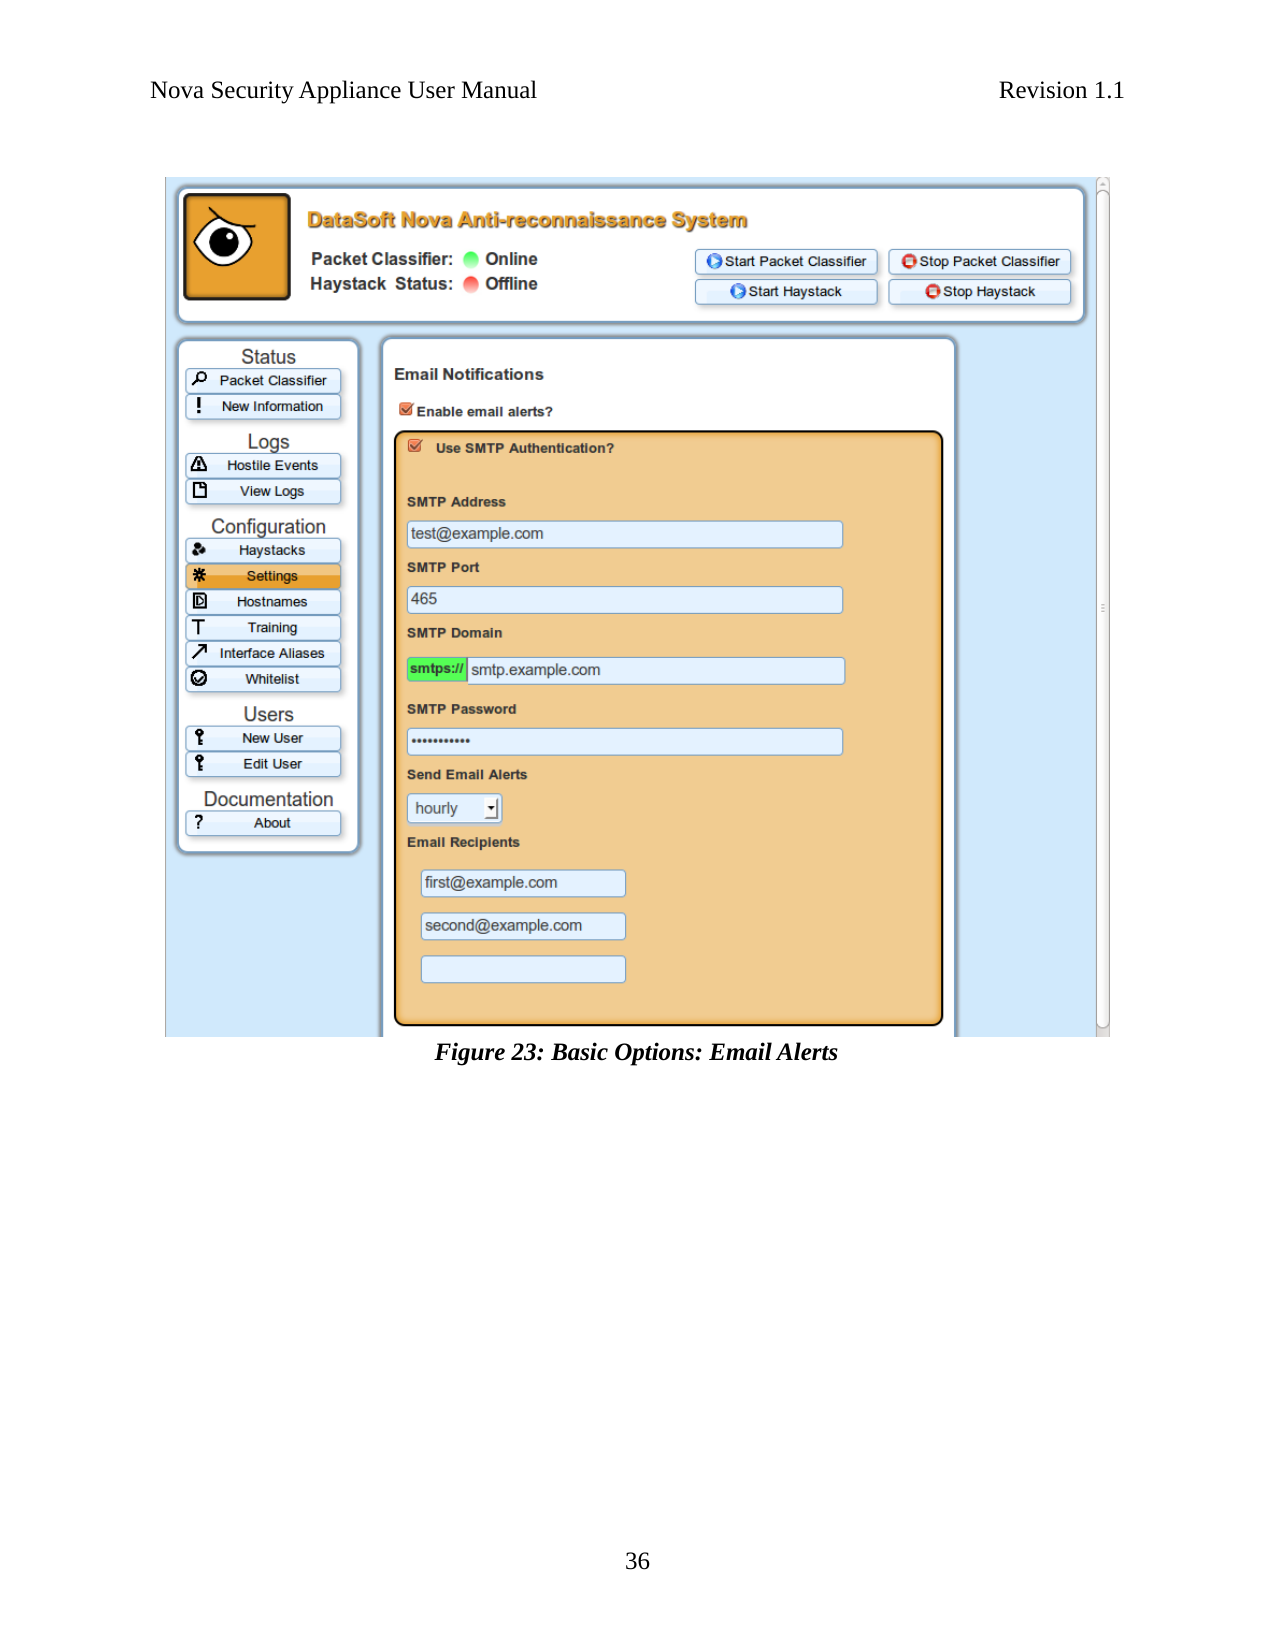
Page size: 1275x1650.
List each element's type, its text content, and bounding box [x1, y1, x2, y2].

picture [165, 177, 1110, 1037]
text Figure 23: Basic Options: Email Alerts [165, 1037, 1110, 1066]
